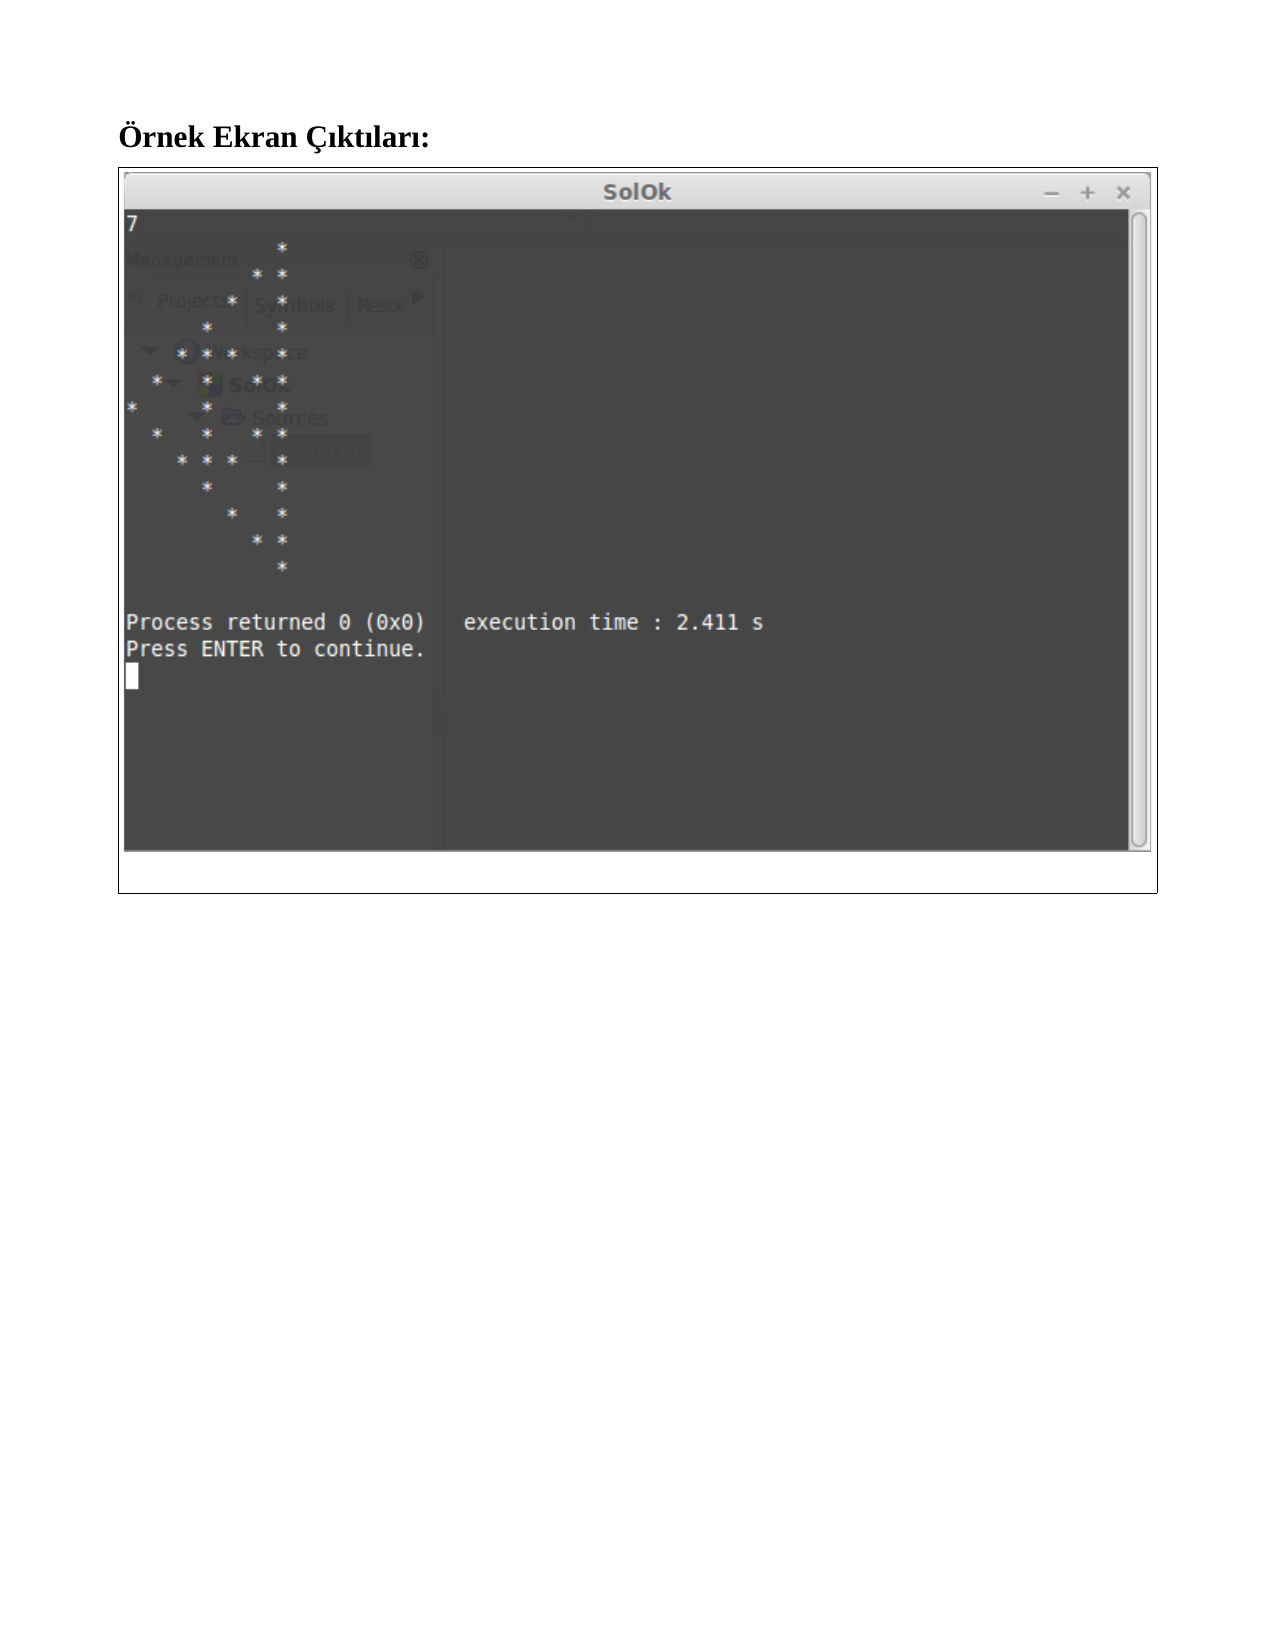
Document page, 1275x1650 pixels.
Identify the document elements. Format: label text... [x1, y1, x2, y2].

text Örnek Ekran Çıktıları: [118, 118, 1157, 154]
table_header [119, 173, 1157, 893]
table_header [119, 168, 1157, 172]
picture [123, 172, 1152, 852]
